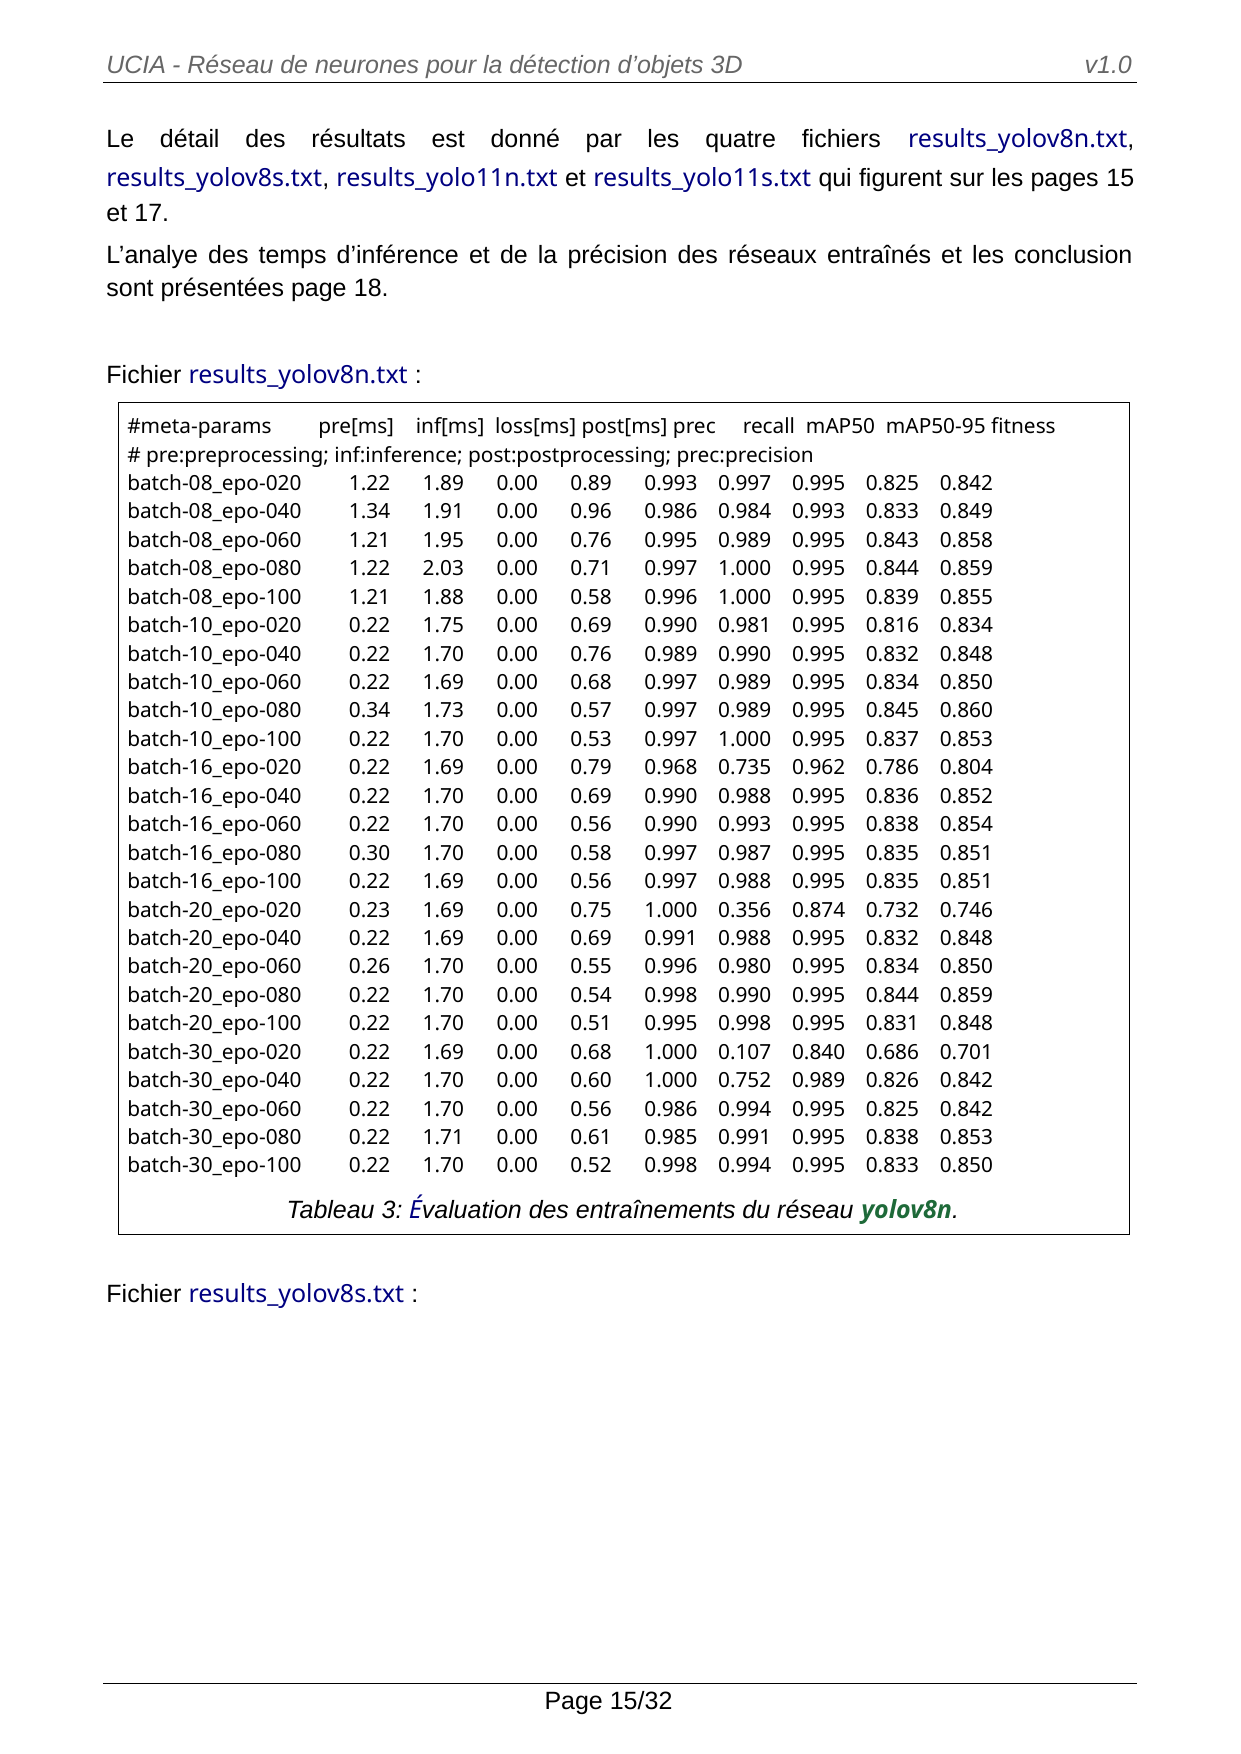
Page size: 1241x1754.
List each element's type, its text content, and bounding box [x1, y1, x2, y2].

text batch-16_epo-020 0.22 1.69 0.00 0.79 0.968 0.735 0.962 0.786 0.804 [127, 752, 1120, 781]
text batch-30_epo-040 0.22 1.70 0.00 0.60 1.000 0.752 0.989 0.826 0.842 [127, 1065, 1120, 1094]
text batch-08_epo-020 1.22 1.89 0.00 0.89 0.993 0.997 0.995 0.825 0.842 [127, 468, 1120, 497]
text batch-10_epo-080 0.34 1.73 0.00 0.57 0.997 0.989 0.995 0.845 0.860 [127, 696, 1120, 724]
text batch-20_epo-020 0.23 1.69 0.00 0.75 1.000 0.356 0.874 0.732 0.746 [127, 895, 1120, 923]
text batch-10_epo-020 0.22 1.75 0.00 0.69 0.990 0.981 0.995 0.816 0.834 [127, 610, 1120, 639]
text Fichier results_yolov8s.txt : [106, 1275, 1134, 1309]
text #meta-params pre[ms] inf[ms] loss[ms] post[ms] prec recall mAP50 mAP50-95 fitness [127, 411, 1120, 440]
text batch-16_epo-060 0.22 1.70 0.00 0.56 0.990 0.993 0.995 0.838 0.854 [127, 809, 1120, 838]
text batch-10_epo-100 0.22 1.70 0.00 0.53 0.997 1.000 0.995 0.837 0.853 [127, 724, 1120, 752]
text batch-10_epo-040 0.22 1.70 0.00 0.76 0.989 0.990 0.995 0.832 0.848 [127, 639, 1120, 667]
text batch-08_epo-080 1.22 2.03 0.00 0.71 0.997 1.000 0.995 0.844 0.859 [127, 553, 1120, 582]
text Le détail des résultats est donné par les quatre fichiers results_yolov8n.txt, results_yolov8s.txt, results_yolo11n.txt et results_yolo11s.txt qui figurent sur les pages 15 et 16. [106, 120, 1134, 226]
text # pre:preprocessing; inf:inference; post:postprocessing; prec:precision [127, 440, 1120, 468]
text batch-30_epo-020 0.22 1.69 0.00 0.68 1.000 0.107 0.840 0.686 0.701 [127, 1037, 1120, 1065]
text L’analye des temps d’inférence et de la précision des réseaux entraînés et les conclusion sont présentées page 17. [106, 239, 1134, 301]
text batch-20_epo-040 0.22 1.69 0.00 0.69 0.991 0.988 0.995 0.832 0.848 [127, 923, 1120, 952]
text batch-16_epo-040 0.22 1.70 0.00 0.69 0.990 0.988 0.995 0.836 0.852 [127, 781, 1120, 809]
text Fichier results_yolov8n.txt : [106, 356, 1134, 390]
text batch-30_epo-080 0.22 1.71 0.00 0.61 0.985 0.991 0.995 0.838 0.853 [127, 1122, 1120, 1151]
text Tableau 3: Évaluation des entraînements du réseau yolov8n. [127, 1192, 1120, 1226]
text batch-08_epo-060 1.21 1.95 0.00 0.76 0.995 0.989 0.995 0.843 0.858 [127, 525, 1120, 553]
text batch-08_epo-100 1.21 1.88 0.00 0.58 0.996 1.000 0.995 0.839 0.855 [127, 582, 1120, 610]
text batch-30_epo-060 0.22 1.70 0.00 0.56 0.986 0.994 0.995 0.825 0.842 [127, 1094, 1120, 1122]
text batch-16_epo-080 0.30 1.70 0.00 0.58 0.997 0.987 0.995 0.835 0.851 [127, 838, 1120, 866]
text batch-30_epo-100 0.22 1.70 0.00 0.52 0.998 0.994 0.995 0.833 0.850 [127, 1151, 1120, 1179]
text batch-16_epo-100 0.22 1.69 0.00 0.56 0.997 0.988 0.995 0.835 0.851 [127, 866, 1120, 895]
text batch-08_epo-040 1.34 1.91 0.00 0.96 0.986 0.984 0.993 0.833 0.849 [127, 497, 1120, 525]
text batch-10_epo-060 0.22 1.69 0.00 0.68 0.997 0.989 0.995 0.834 0.850 [127, 667, 1120, 696]
text batch-20_epo-080 0.22 1.70 0.00 0.54 0.998 0.990 0.995 0.844 0.859 [127, 980, 1120, 1008]
text batch-20_epo-060 0.26 1.70 0.00 0.55 0.996 0.980 0.995 0.834 0.850 [127, 952, 1120, 980]
text batch-20_epo-100 0.22 1.70 0.00 0.51 0.995 0.998 0.995 0.831 0.848 [127, 1008, 1120, 1037]
